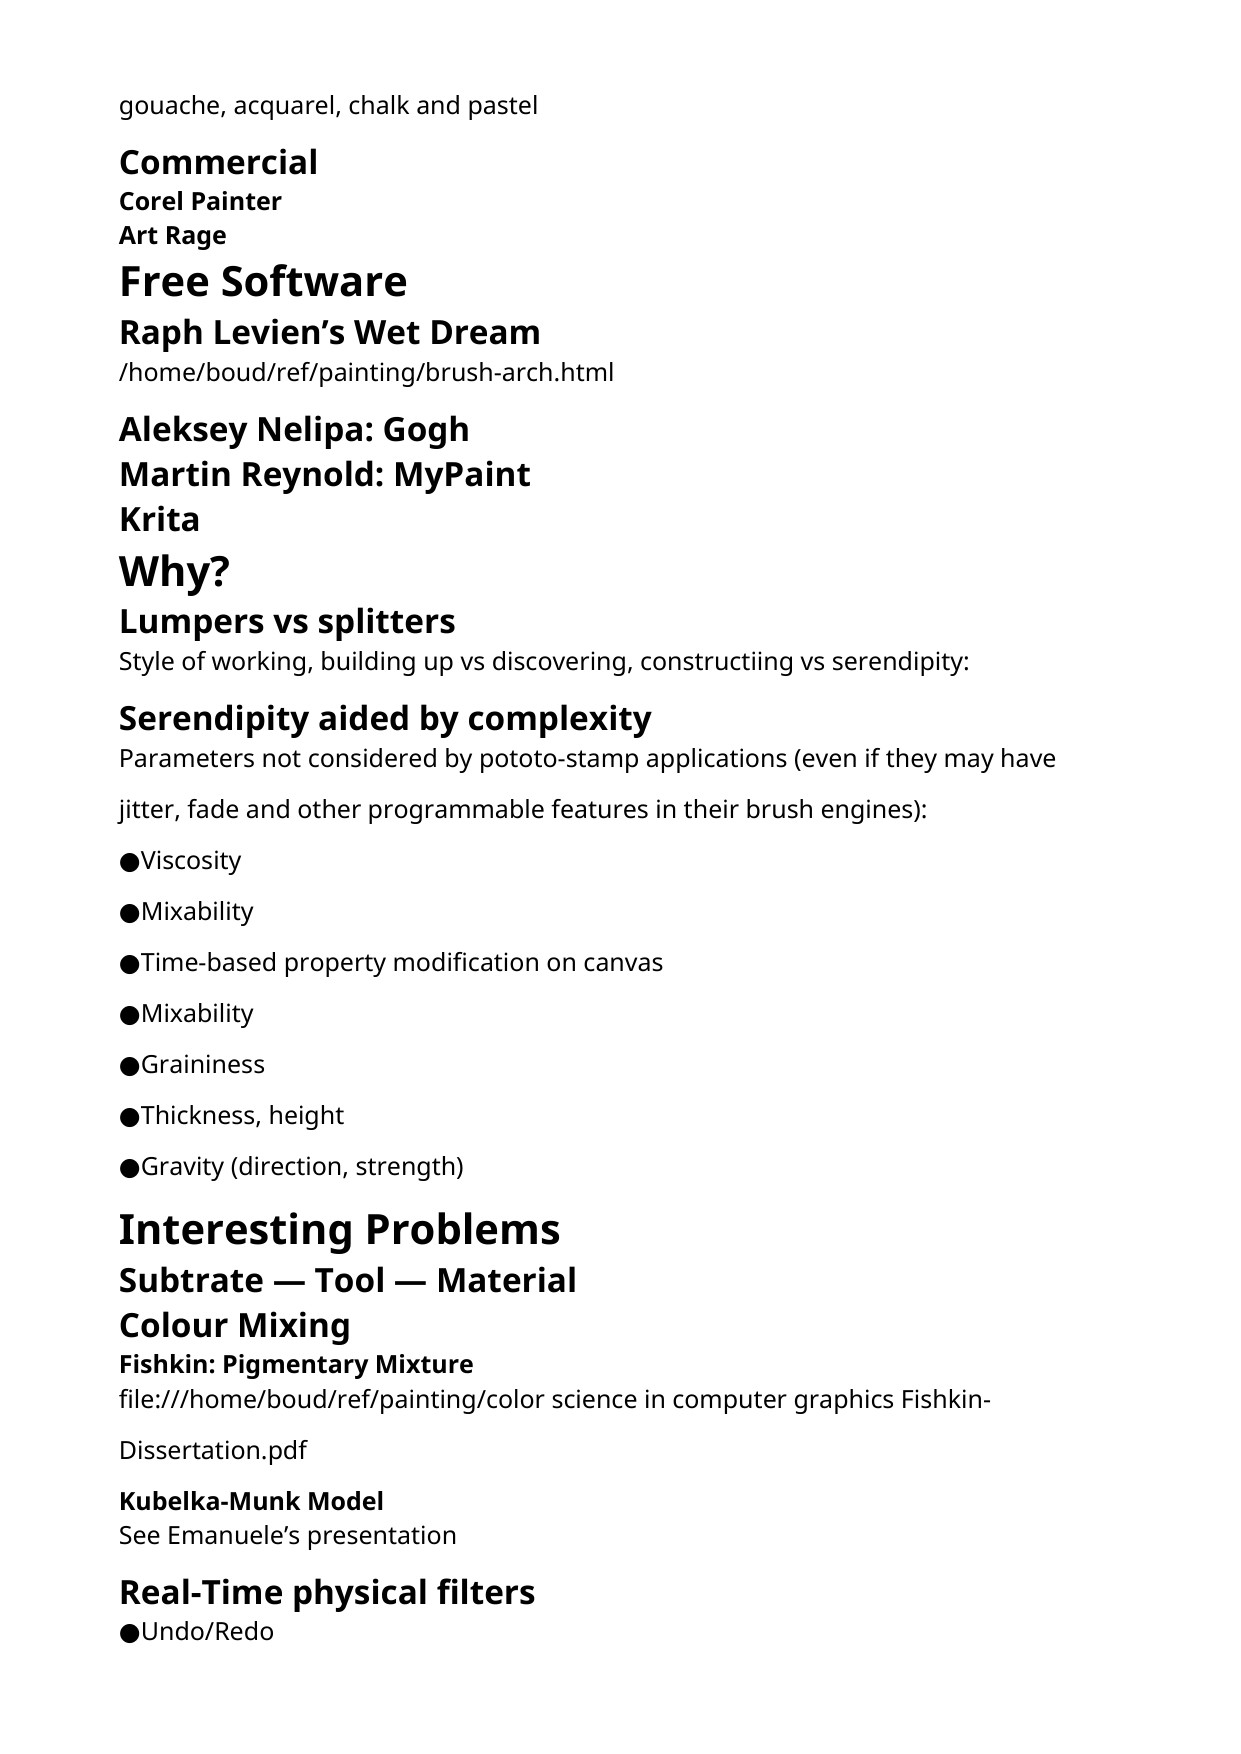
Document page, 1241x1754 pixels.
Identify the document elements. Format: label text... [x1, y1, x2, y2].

text Thickness, height [119, 1097, 1121, 1132]
text See Emanuele’s presentation [119, 1517, 1121, 1551]
text Gravity (direction, strength) [119, 1148, 1121, 1183]
text Mixability [119, 995, 1121, 1029]
text Time-based property modification on canvas [119, 944, 1121, 978]
subtitle 1.3.2.Art Rage [119, 218, 1121, 252]
text Viscosity [119, 842, 1121, 876]
subtitle 3.Why? [119, 542, 1121, 598]
subtitle 3.1.Lumpers vs splitters [119, 598, 1121, 644]
subtitle 4.3.Real-Time physical filters [119, 1568, 1121, 1614]
subtitle 1.3.Commercial [119, 138, 1121, 184]
text gouache, acquarel, chalk and pastel [119, 87, 1121, 122]
subtitle 2.4.Krita [119, 496, 1121, 542]
subtitle 2.3.Martin Reynold: MyPaint [119, 451, 1121, 496]
text Graininess [119, 1046, 1121, 1081]
subtitle 2.Free Software [119, 252, 1121, 309]
subtitle 3.2.Serendipity aided by complexity [119, 695, 1121, 740]
subtitle 2.2.Aleksey Nelipa: Gogh [119, 405, 1121, 451]
text file:///home/boud/ref/painting/color science in computer graphics Fishkin-Dissertation.pdf [119, 1381, 1121, 1466]
subtitle 4.2.2.Kubelka-Munk Model [119, 1483, 1121, 1517]
subtitle 4.2.Colour Mixing [119, 1302, 1121, 1347]
subtitle 2.1.Raph Levien’s Wet Dream [119, 309, 1121, 354]
text Mixability [119, 893, 1121, 927]
text Style of working, building up vs discovering, constructiing vs serendipity: [119, 644, 1121, 678]
subtitle 4.1.Subtrate — Tool — Material [119, 1256, 1121, 1302]
subtitle 4.2.1.Fishkin: Pigmentary Mixture [119, 1347, 1121, 1381]
text Undo/Redo [119, 1614, 1121, 1648]
subtitle 1.3.1.Corel Painter [119, 184, 1121, 218]
subtitle 4.Interesting Problems [119, 1199, 1121, 1256]
text Parameters not considered by pototo-stamp applications (even if they may have jitter, fade and other programmable features in their brush engines): [119, 740, 1121, 825]
text /home/boud/ref/painting/brush-arch.html [119, 354, 1121, 388]
